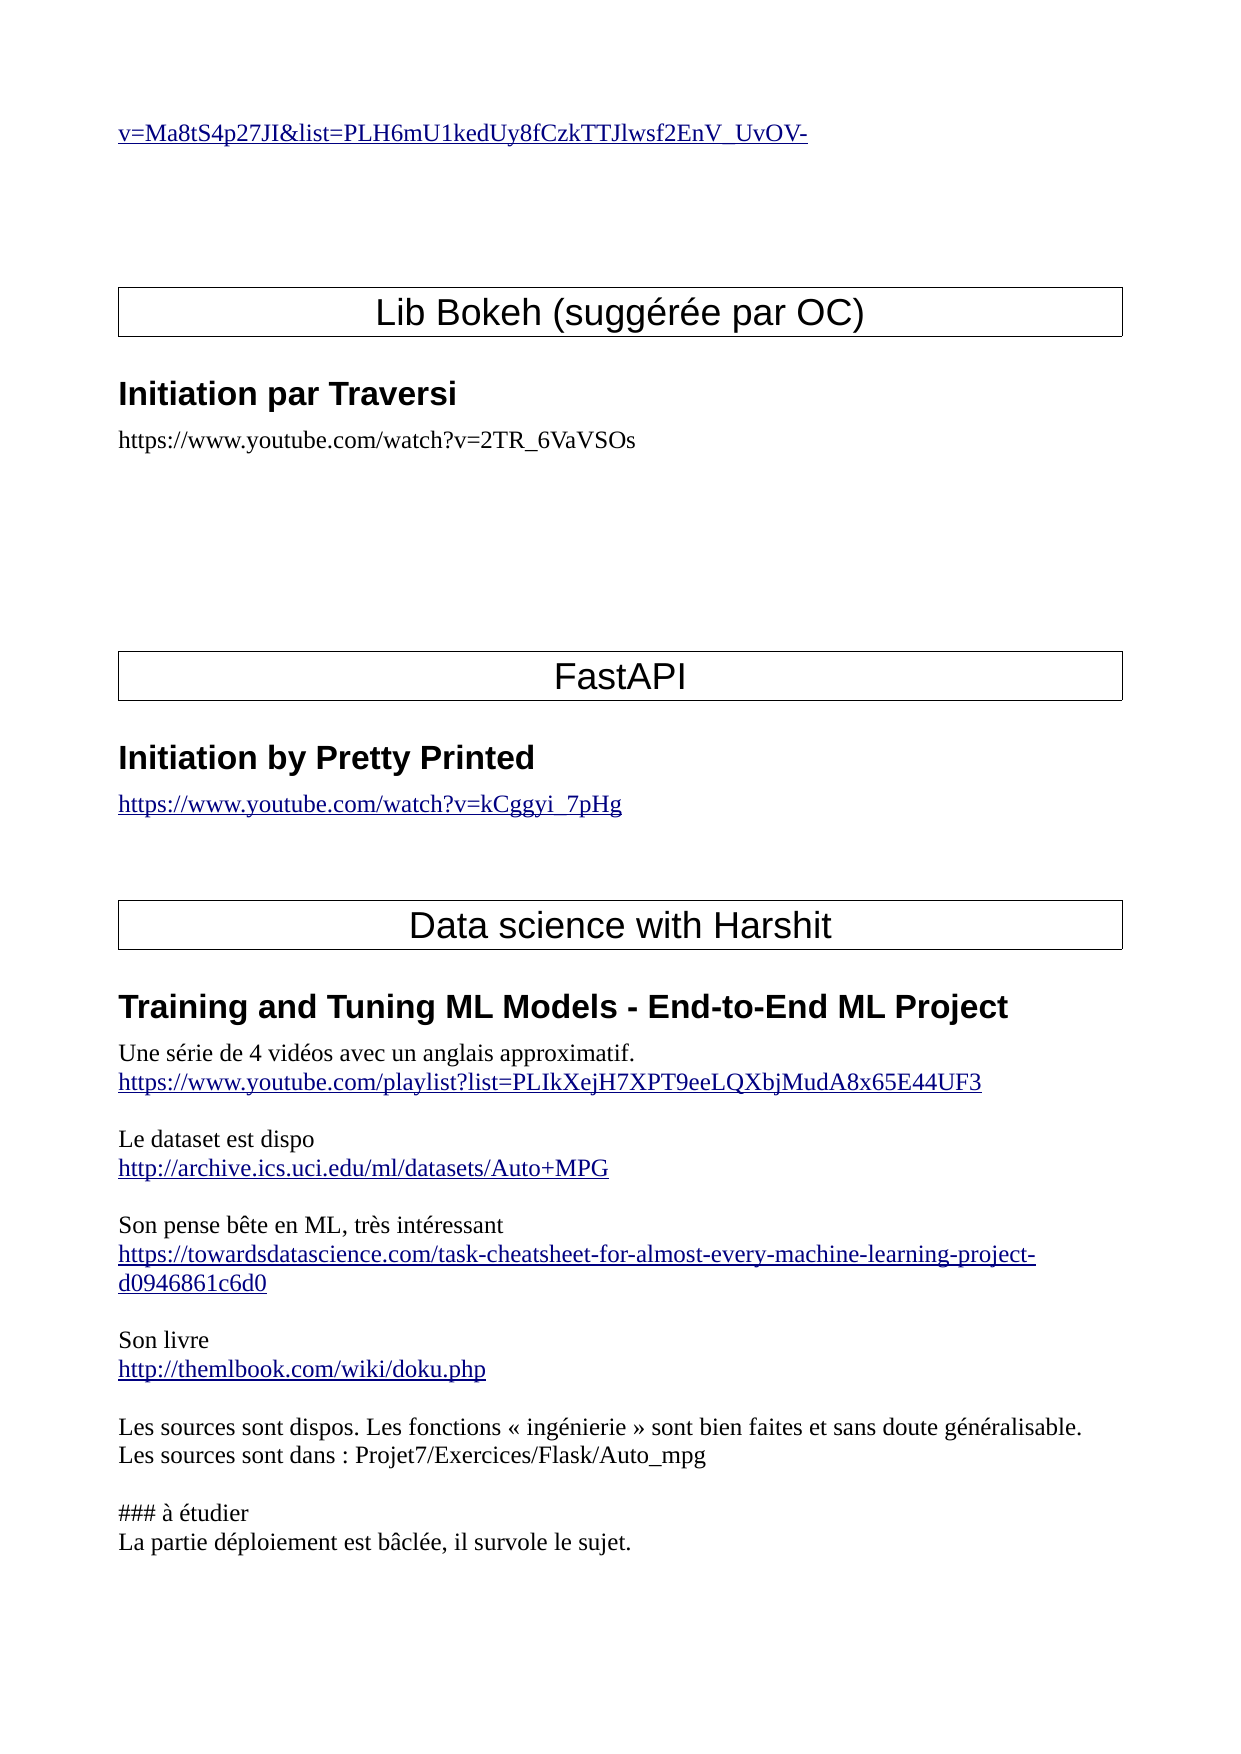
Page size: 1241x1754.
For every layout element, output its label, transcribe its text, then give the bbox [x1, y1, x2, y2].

subtitle FastAPI [119, 652, 1122, 700]
subtitle Lib Bokeh (suggérée par OC) [119, 288, 1122, 336]
subtitle Data science with Harshit [119, 901, 1122, 949]
subtitle Initiation par Traversi [118, 373, 1122, 412]
subtitle Initiation by Pretty Printed [118, 738, 1122, 776]
text https://www.youtube.com/playlist?list=PLIkXejH7XPT9eeLQXbjMudA8x65E44UF3 [118, 1067, 1122, 1095]
text https://www.youtube.com/watch?v=2TR_6VaVSOs [118, 425, 1122, 453]
text Le dataset est dispo [118, 1124, 1122, 1153]
text http://themlbook.com/wiki/doku.php [118, 1354, 1122, 1383]
text https://towardsdatascience.com/task-cheatsheet-for-almost-every-machine-learning-project-d0946861c6d0 [118, 1239, 1122, 1297]
text La partie déploiement est bâclée, il survole le sujet. [118, 1527, 1122, 1555]
subtitle Training and Tuning ML Models - End-to-End ML Project [118, 987, 1122, 1025]
text https://www.youtube.com/watch?v=kCggyi_7pHg [118, 789, 1122, 817]
text Son pense bête en ML, très intéressant [118, 1210, 1122, 1239]
text ### à étudier [118, 1498, 1122, 1527]
text Son livre [118, 1325, 1122, 1354]
text Les sources sont dispos. Les fonctions « ingénierie » sont bien faites et sans doute généralisable. [118, 1412, 1122, 1440]
text Une série de 4 vidéos avec un anglais approximatif. [118, 1038, 1122, 1067]
text http://archive.ics.uci.edu/ml/datasets/Auto+MPG [118, 1153, 1122, 1182]
text v=Ma8tS4p27JI&list=PLH6mU1kedUy8fCzkTTJlwsf2EnV_UvOV- [118, 118, 1122, 147]
text Les sources sont dans : Projet7/Exercices/Flask/Auto_mpg [118, 1440, 1122, 1469]
